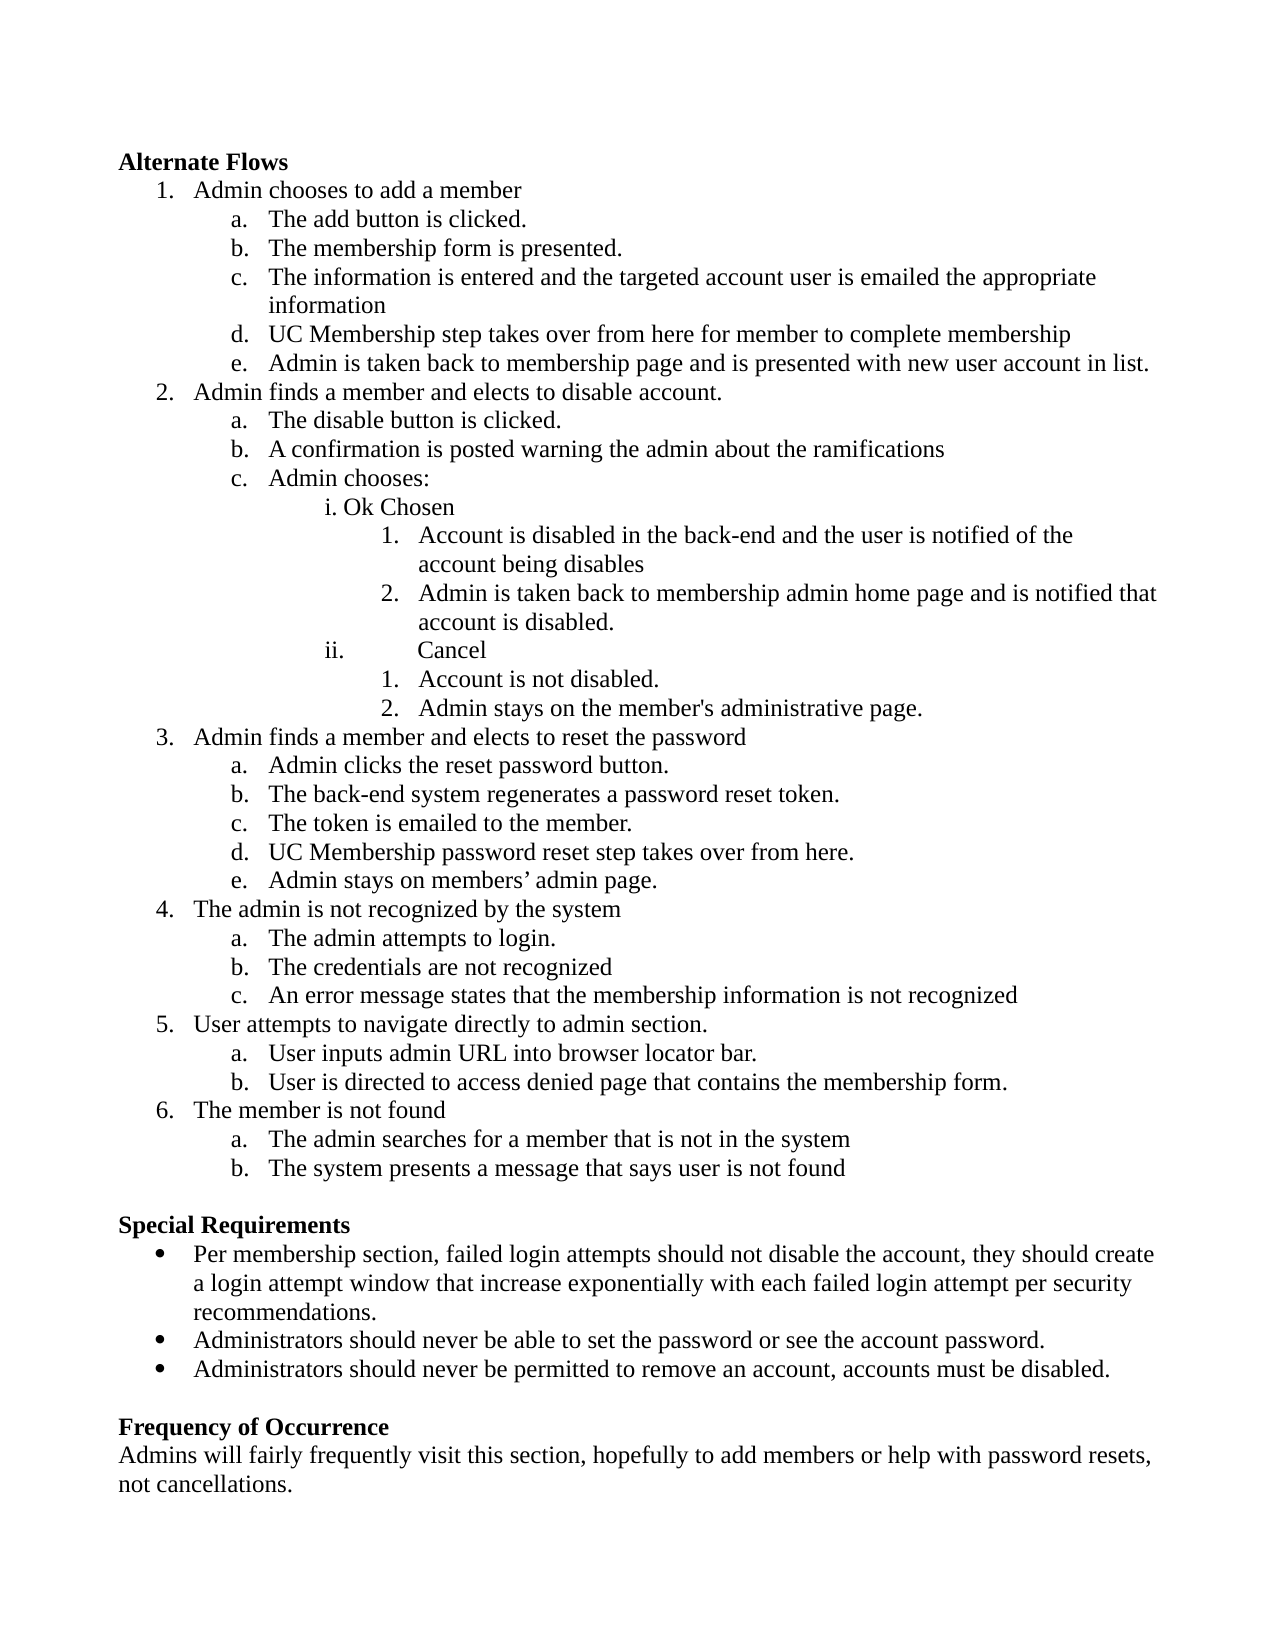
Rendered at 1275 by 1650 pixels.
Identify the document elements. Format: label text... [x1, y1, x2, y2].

list The membership form is presented. [231, 233, 1157, 262]
list Admin stays on members’ admin page. [231, 866, 1157, 894]
text Alternate Flows [118, 147, 1157, 176]
list Per membership section, failed login attempts should not disable the account, they should create a login attempt window that increase exponentially with each failed login attempt per security recommendations. [156, 1239, 1157, 1326]
list The credentials are not recognized [231, 952, 1157, 981]
list The information is entered and the targeted account user is emailed the appropriate information [231, 262, 1157, 319]
list User is directed to access denied page that contains the membership form. [231, 1067, 1157, 1096]
list User attempts to navigate directly to admin section. [156, 1009, 1157, 1038]
list Account is not disabled. [381, 664, 1157, 693]
list A confirmation is posted warning the admin about the ramifications [231, 434, 1157, 463]
list The admin is not recognized by the system [156, 894, 1157, 923]
list The disable button is clicked. [231, 406, 1157, 434]
list Admin is taken back to membership admin home page and is notified that account is disabled. [381, 578, 1157, 636]
list Ok Chosen [324, 492, 1157, 521]
list UC Membership step takes over from here for member to complete membership [231, 319, 1157, 348]
list User inputs admin URL into browser locator bar. [231, 1038, 1157, 1067]
list Cancel [324, 636, 1157, 664]
list Administrators should never be able to set the password or see the account password. [156, 1326, 1157, 1354]
list Admin finds a member and elects to reset the password [156, 722, 1157, 751]
list The member is not found [156, 1096, 1157, 1124]
list The back-end system regenerates a password reset token. [231, 779, 1157, 808]
list The system presents a message that says user is not found [231, 1153, 1157, 1182]
text Frequency of Occurrence [118, 1412, 1157, 1441]
list Account is disabled in the back-end and the user is notified of the account being disables [381, 521, 1157, 578]
list Admin chooses to add a member [156, 176, 1157, 204]
list Admin is taken back to membership page and is presented with new user account in list. [231, 348, 1157, 377]
text Special Requirements [118, 1211, 1157, 1239]
list The add button is clicked. [231, 204, 1157, 233]
list Admin clicks the reset password button. [231, 751, 1157, 779]
list Administrators should never be permitted to remove an account, accounts must be disabled. [156, 1354, 1157, 1383]
list An error message states that the membership information is not recognized [231, 981, 1157, 1009]
list Admin finds a member and elects to disable account. [156, 377, 1157, 406]
list The admin searches for a member that is not in the system [231, 1124, 1157, 1153]
text Admins will fairly frequently visit this section, hopefully to add members or help with password resets, not cancellations. [118, 1441, 1157, 1498]
list UC Membership password reset step takes over from here. [231, 837, 1157, 866]
list The admin attempts to login. [231, 923, 1157, 952]
list The token is emailed to the member. [231, 808, 1157, 837]
list Admin stays on the member's administrative page. [381, 693, 1157, 722]
list Admin chooses: [231, 463, 1157, 492]
